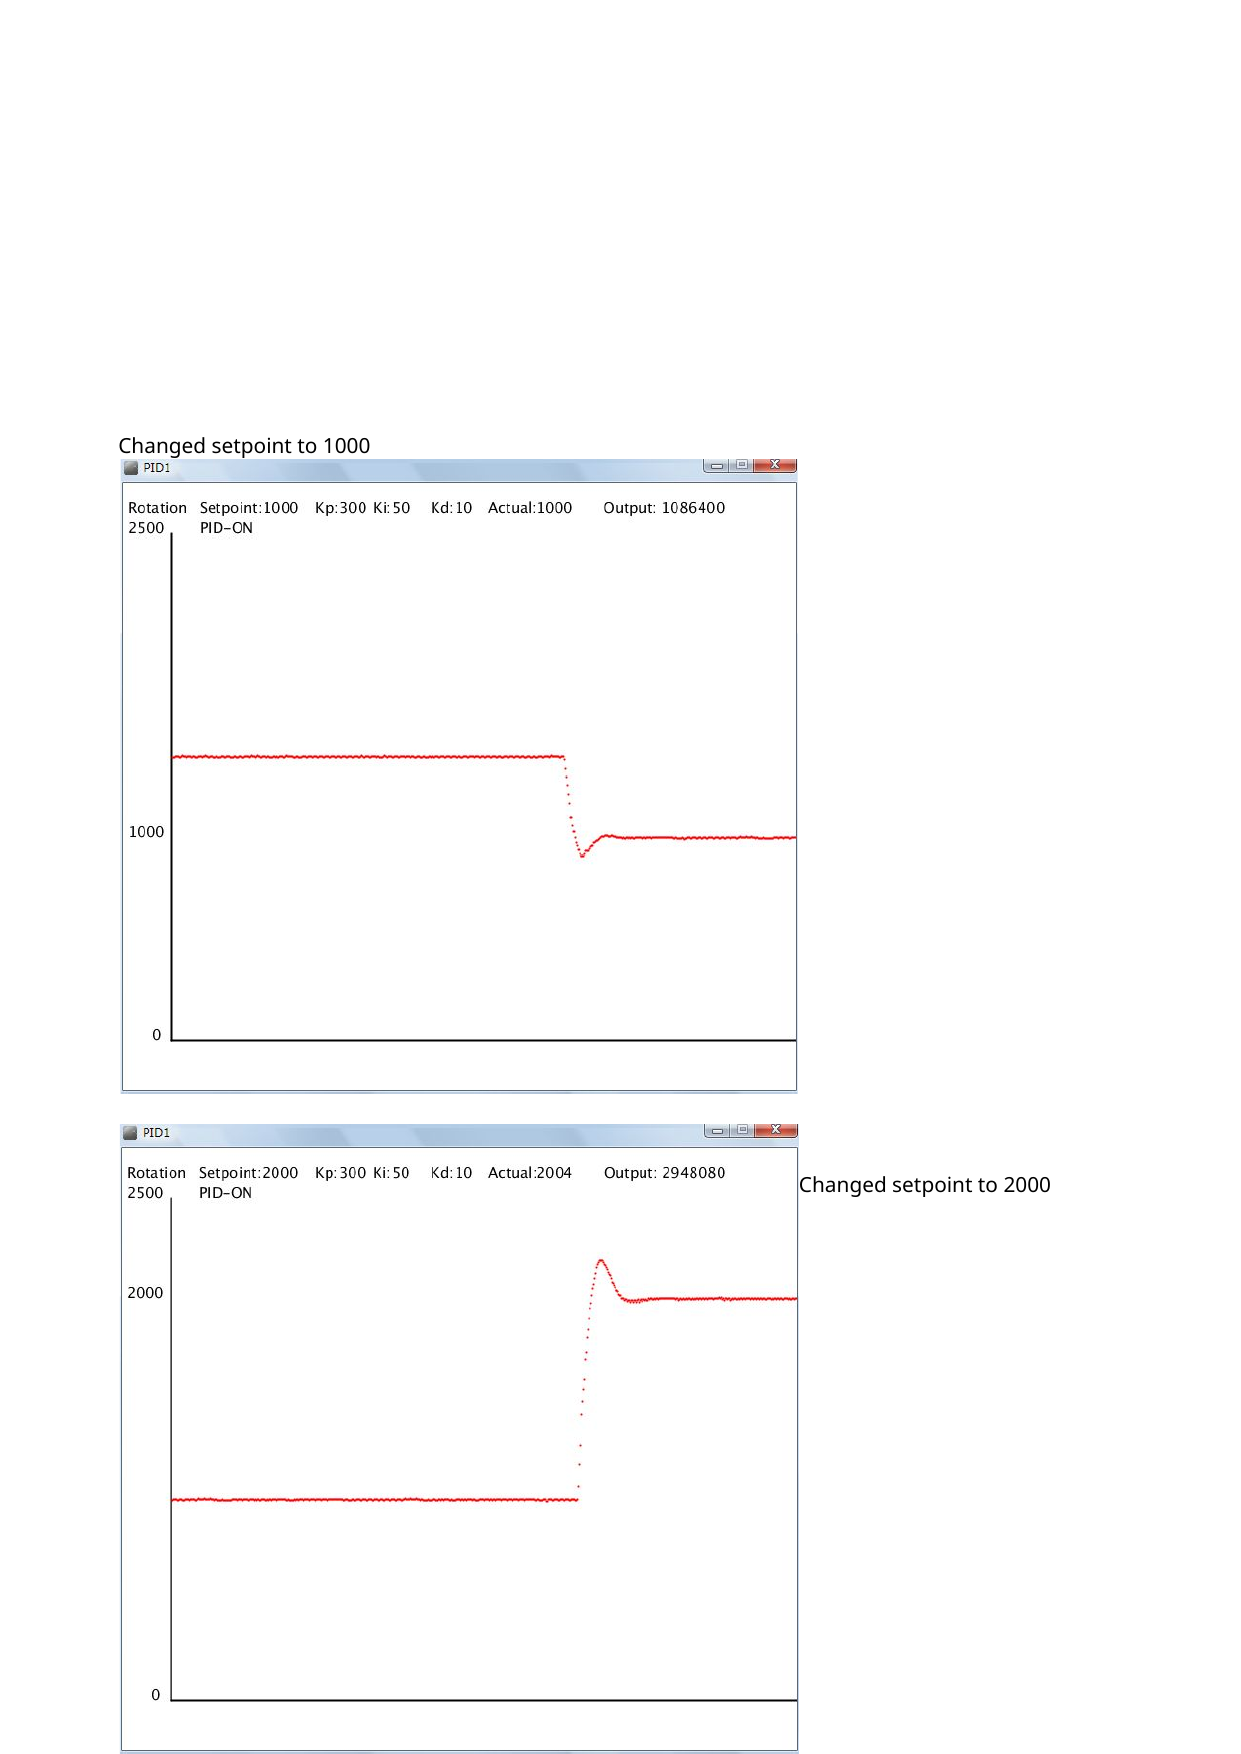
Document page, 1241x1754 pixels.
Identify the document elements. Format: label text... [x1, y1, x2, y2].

text Changed setpoint to 1000 [118, 431, 1122, 459]
picture [120, 459, 798, 1094]
picture [119, 1124, 799, 1754]
text Changed setpoint to 2000 [799, 1170, 1122, 1199]
